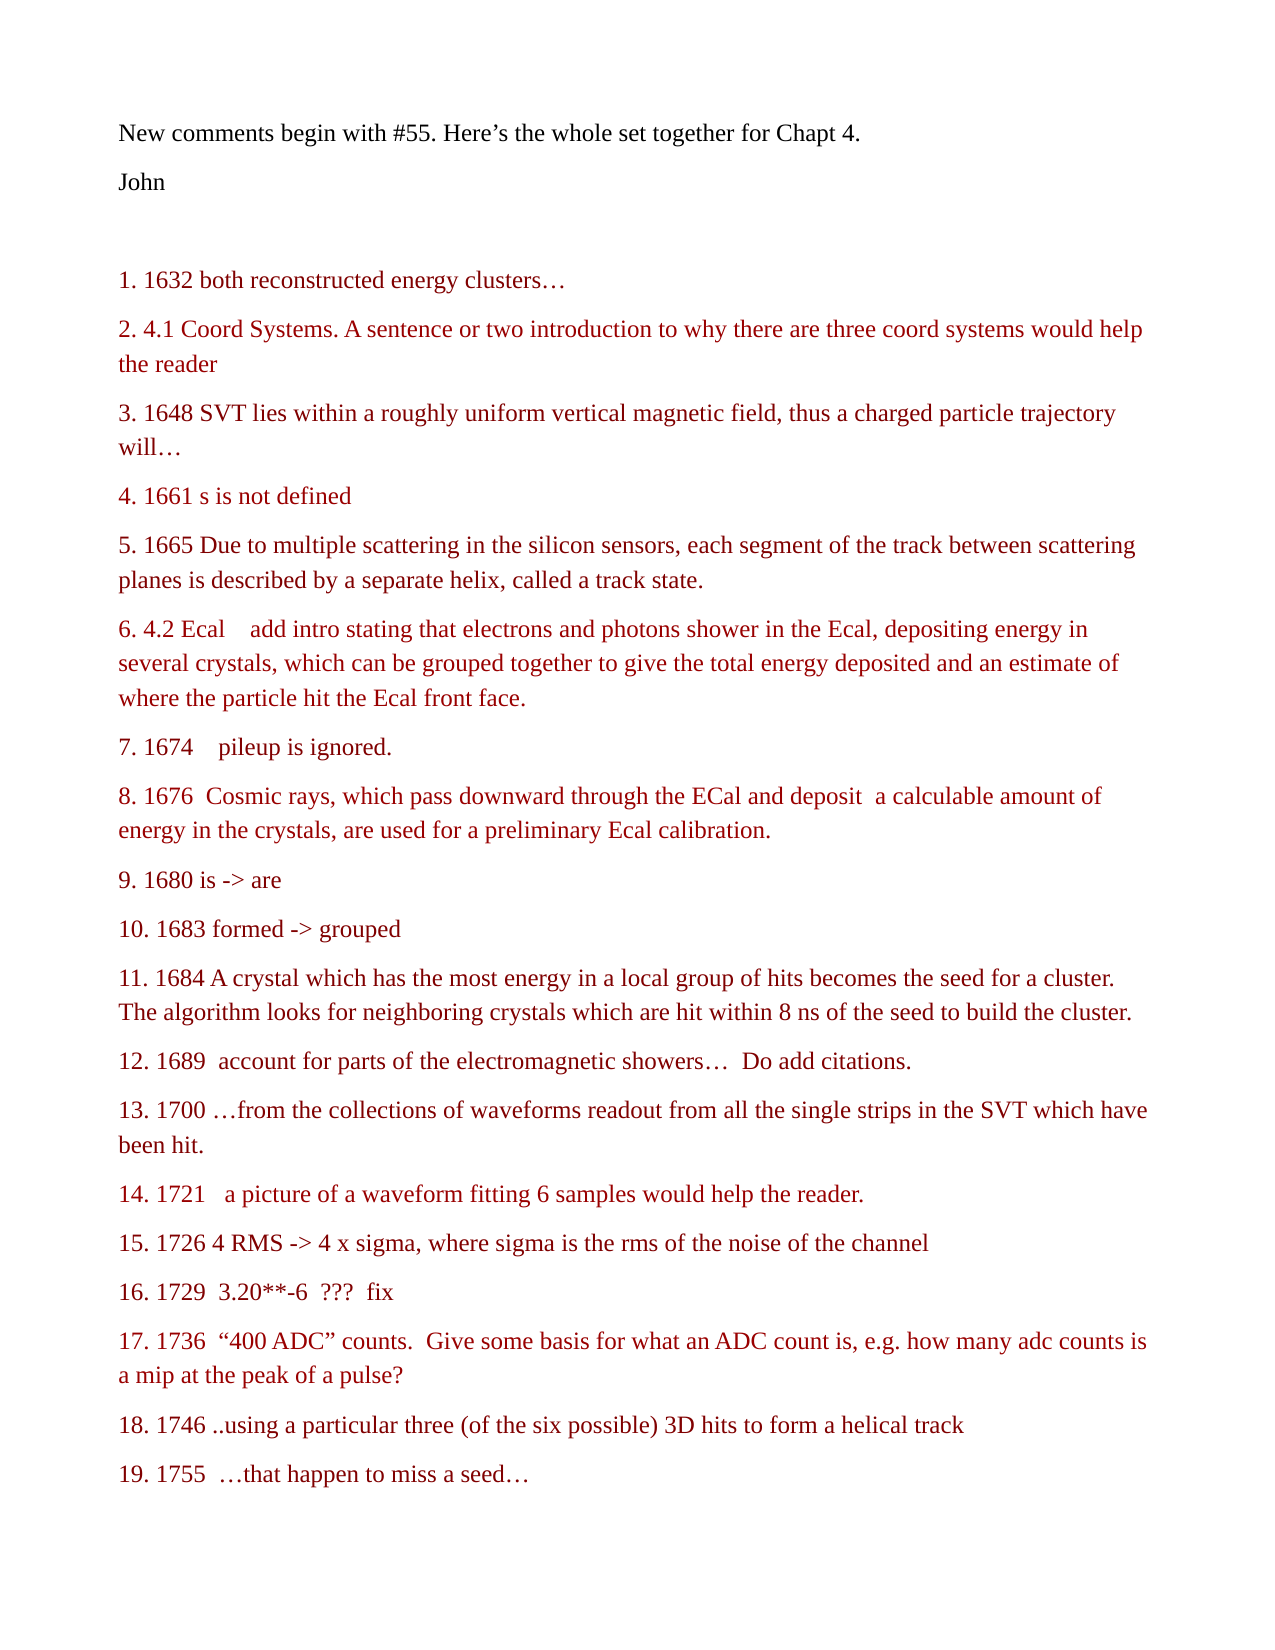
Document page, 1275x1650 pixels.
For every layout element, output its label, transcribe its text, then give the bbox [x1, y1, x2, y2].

text 4. 1661 s is not defined [118, 481, 1157, 510]
text 7. 1674 pileup is ignored. [118, 732, 1157, 761]
text John [118, 167, 1157, 196]
text 12. 1689 account for parts of the electromagnetic showers… Do add citations. [118, 1046, 1157, 1075]
text 10. 1683 formed -> grouped [118, 914, 1157, 942]
text 16. 1729 3.20**-6 ??? fix [118, 1277, 1157, 1306]
text 2. 4.1 Coord Systems. A sentence or two introduction to why there are three coord systems would help the reader [118, 314, 1157, 378]
text 9. 1680 is -> are [118, 865, 1157, 893]
text 15. 1726 4 RMS -> 4 x sigma, where sigma is the rms of the noise of the channel [118, 1228, 1157, 1257]
text 19. 1755 …that happen to miss a seed… [118, 1459, 1157, 1487]
text 5. 1665 Due to multiple scattering in the silicon sensors, each segment of the track between scattering planes is described by a separate helix, called a track state. [118, 531, 1157, 594]
text 3. 1648 SVT lies within a roughly uniform vertical magnetic field, thus a charged particle trajectory will… [118, 398, 1157, 461]
text New comments begin with #55. Here’s the whole set together for Chapt 4. [118, 118, 1157, 147]
text 1. 1632 both reconstructed energy clusters… [118, 265, 1157, 294]
text 8. 1676 Cosmic rays, which pass downward through the ECal and deposit a calculable amount of energy in the crystals, are used for a preliminary Ecal calibration. [118, 781, 1157, 844]
text 6. 4.2 Ecal add intro stating that electrons and photons shower in the Ecal, depositing energy in several crystals, which can be grouped together to give the total energy deposited and an estimate of where the particle hit the Ecal front face. [118, 614, 1157, 712]
text 17. 1736 “400 ADC” counts. Give some basis for what an ADC count is, e.g. how many adc counts is a mip at the peak of a pulse? [118, 1326, 1157, 1389]
text 11. 1684 A crystal which has the most energy in a local group of hits becomes the seed for a cluster. The algorithm looks for neighboring crystals which are hit within 8 ns of the seed to build the cluster. [118, 963, 1157, 1026]
text 18. 1746 ..using a particular three (of the six possible) 3D hits to form a helical track [118, 1410, 1157, 1438]
text 14. 1721 a picture of a waveform fitting 6 samples would help the reader. [118, 1179, 1157, 1208]
text 13. 1700 …from the collections of waveforms readout from all the single strips in the SVT which have been hit. [118, 1095, 1157, 1159]
